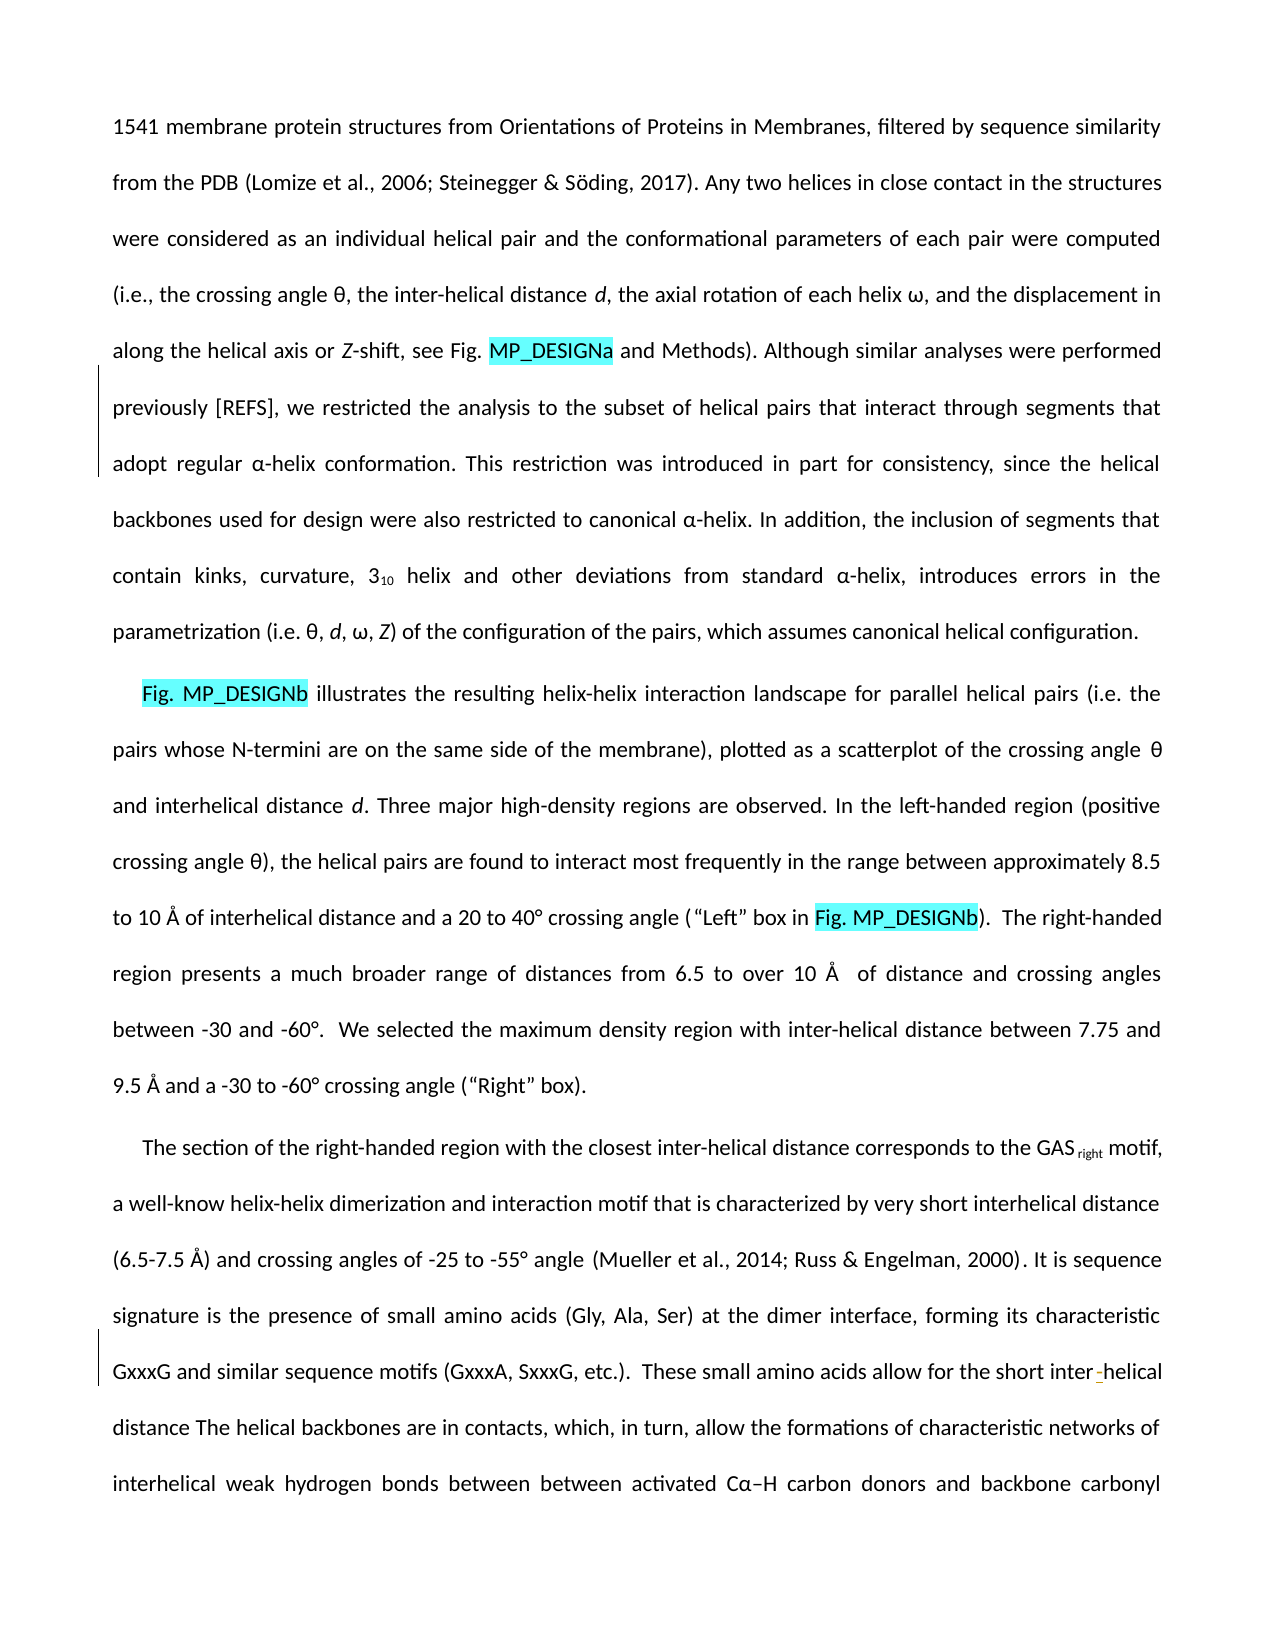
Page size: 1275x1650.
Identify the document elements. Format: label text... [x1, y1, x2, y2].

text The section of the right-handed region with the closest inter-helical distance corresponds to the GASright motif, a well-know helix-helix dimerization and interaction motif that is characterized by very short interhelical distance (6.5-7.5 Å) and crossing angles of -25 to -55° angle (Mueller et al., 2014; Russ & Engelman, 2000). It is sequence signature is the presence of small amino acids (Gly, Ala, Ser) at the dimer interface, forming its characteristic GxxxG and similar sequence motifs (GxxxA, SxxxG, etc.). These small amino acids allow for the short inter-helical distance The helical backbones are in contacts, which, in turn, allow the formations of characteristic networks of interhelical weak hydrogen bonds between between activated Cα–H carbon donors and backbone carbonyl [112, 1133, 1162, 1498]
text Fig. MP_DESIGNb illustrates the resulting helix-helix interaction landscape for parallel helical pairs (i.e. the pairs whose N-termini are on the same side of the membrane), plotted as a scatterplot of the crossing angle θ and interhelical distance d. Three major high-density regions are observed. In the left-handed region (positive crossing angle θ), the helical pairs are found to interact most frequently in the range between approximately 8.5 to 10 Å of interhelical distance and a 20 to 40° crossing angle (“Left” box in Fig. MP_DESIGNb). The right-handed region presents a much broader range of distances from 6.5 to over 10 Å of distance and crossing angles between -30 and -60°. We selected the maximum density region with inter-helical distance between 7.75 and 9.5 Å and a -30 to -60° crossing angle (“Right” box). [112, 679, 1162, 1099]
text 1541 membrane protein structures from Orientations of Proteins in Membranes, filtered by sequence similarity from the PDB (Lomize et al., 2006; Steinegger & Söding, 2017). Any two helices in close contact in the structures were considered as an individual helical pair and the conformational parameters of each pair were computed (i.e., the crossing angle θ, the inter-helical distance d, the axial rotation of each helix ω, and the displacement in along the helical axis or Z-shift, see Fig. MP_DESIGNa and Methods). Although similar analyses were performed previously [REFS], we restricted the analysis to the subset of helical pairs that interact through segments that adopt regular α-helix conformation. This restriction was introduced in part for consistency, since the helical backbones used for design were also restricted to canonical α-helix. In addition, the inclusion of segments that contain kinks, curvature, 310 helix and other deviations from standard α-helix, introduces errors in the parametrization (i.e. θ, d, ω, Z) of the configuration of the pairs, which assumes canonical helical configuration. [112, 112, 1162, 645]
